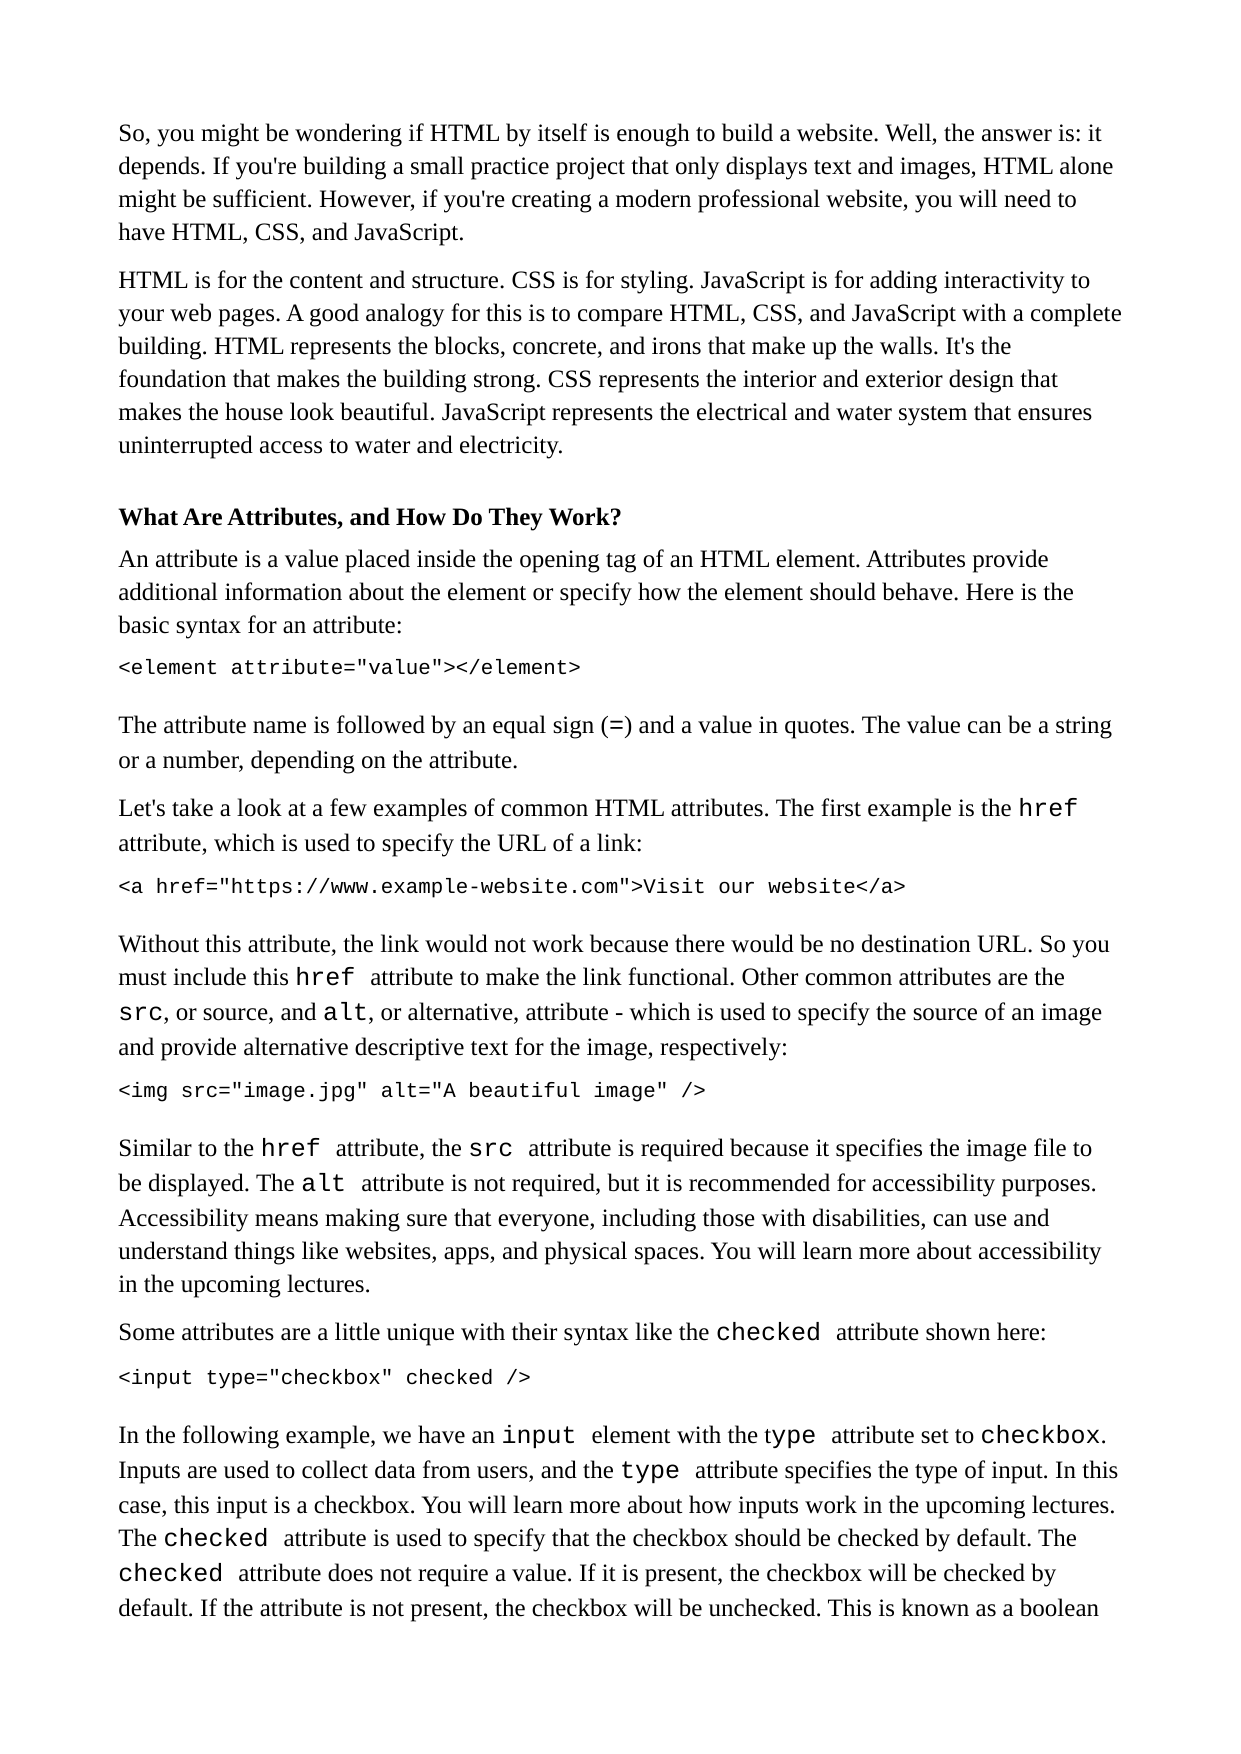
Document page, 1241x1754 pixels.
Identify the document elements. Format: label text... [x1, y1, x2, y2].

subtitle What Are Attributes, and How Do They Work? [118, 502, 1122, 531]
text HTML is for the content and structure. CSS is for styling. JavaScript is for adding interactivity to your web pages. A good analogy for this is to compare HTML, CSS, and JavaScript with a complete building. HTML represents the blocks, concrete, and irons that make up the walls. It's the foundation that makes the building strong. CSS represents the interior and exterior design that makes the house look beautiful. JavaScript represents the electrical and water system that ensures uninterrupted access to water and electricity. [118, 265, 1122, 459]
text So, you might be wondering if HTML by itself is enough to build a website. Well, the answer is: it depends. If you're building a small practice project that only displays text and images, HTML alone might be sufficient. However, if you're creating a modern professional website, you will need to have HTML, CSS, and JavaScript. [118, 118, 1122, 246]
text Without this attribute, the link would not work because there would be no destination URL. So you must include this href attribute to make the link functional. Other common attributes are the src, or source, and alt, or alternative, attribute - which is used to specify the source of an image and provide alternative descriptive text for the image, respectively: [118, 929, 1122, 1061]
text <element attribute="value"></element> [118, 657, 1122, 681]
text Let's take a look at a few examples of common HTML attributes. The first example is the href attribute, which is used to specify the URL of a link: [118, 793, 1122, 857]
text <img src="image.jpg" alt="A beautiful image" /> [118, 1080, 1122, 1103]
text <a href="https://www.example-website.com">Visit our website</a> [118, 876, 1122, 899]
text <input type="checkbox" checked /> [118, 1367, 1122, 1391]
text In the following example, we have an input element with the type attribute set to checkbox. Inputs are used to collect data from users, and the type attribute specifies the type of input. In this case, this input is a checkbox. You will learn more about how inputs work in the upcoming lectures. The checked attribute is used to specify that the checkbox should be checked by default. The checked attribute does not require a value. If it is present, the checkbox will be checked by default. If the attribute is not present, the checkbox will be unchecked. This is known as a boolean [118, 1420, 1122, 1622]
text Some attributes are a little unique with their syntax like the checked attribute shown here: [118, 1317, 1122, 1348]
text The attribute name is followed by an equal sign (=) and a value in quotes. The value can be a string or a number, depending on the attribute. [118, 711, 1122, 774]
text An attribute is a value placed inside the opening tag of an HTML element. Attributes provide additional information about the element or specify how the element should behave. Here is the basic syntax for an attribute: [118, 544, 1122, 638]
text Similar to the href attribute, the src attribute is required because it specifies the image file to be displayed. The alt attribute is not required, but it is recommended for accessibility purposes. Accessibility means making sure that everyone, including those with disabilities, can use and understand things like websites, apps, and physical spaces. You will learn more about accessibility in the upcoming lectures. [118, 1133, 1122, 1298]
